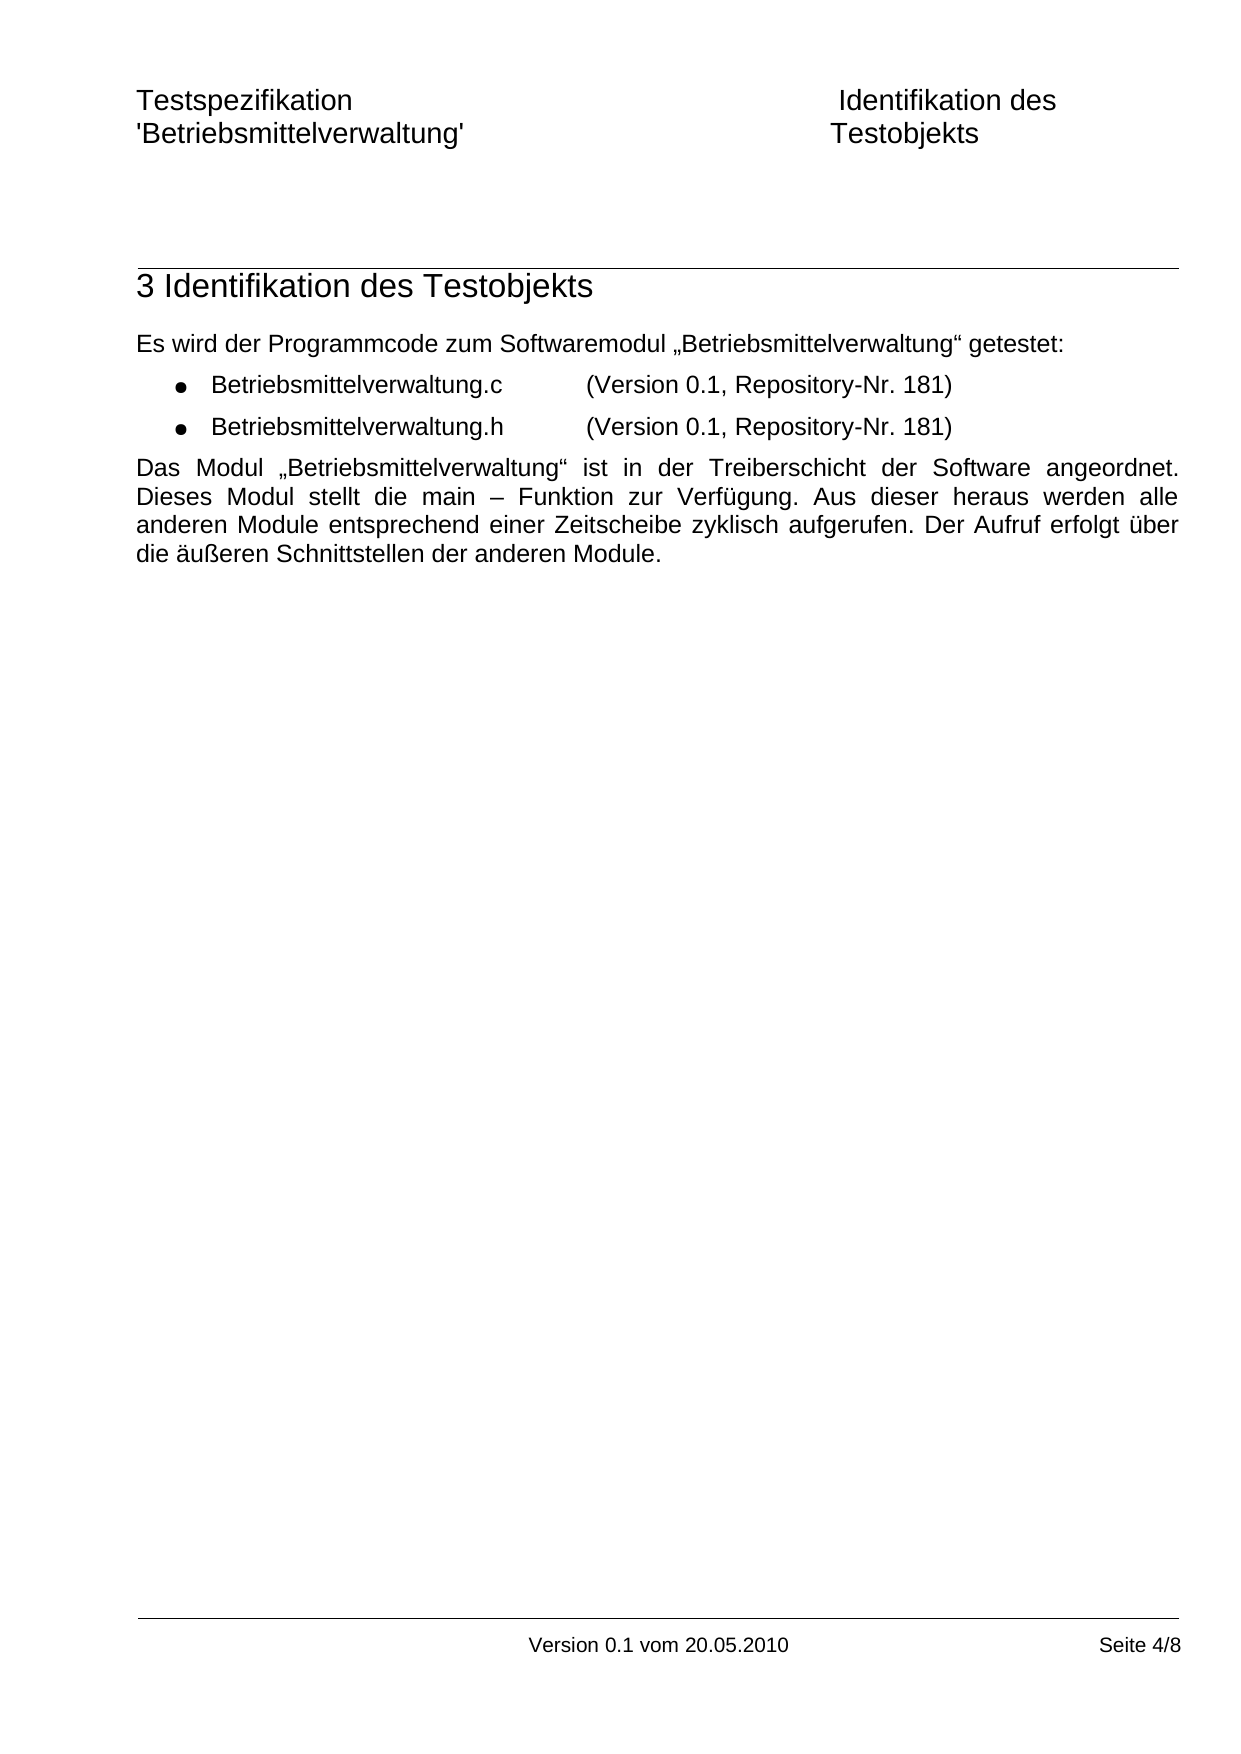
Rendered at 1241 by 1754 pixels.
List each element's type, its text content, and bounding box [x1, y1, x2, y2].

text Es wird der Programmcode zum Softwaremodul „Betriebsmittelverwaltung“ getestet: [136, 329, 1181, 358]
list Betriebsmittelverwaltung.c (Version 0.1, Repository-Nr. 181) [173, 371, 1181, 399]
subtitle Identifikation des Testobjekts [527, 289, 1181, 304]
subtitle Identifikation des Testobjekts [136, 289, 526, 304]
text Das Modul „Betriebsmittelverwaltung“ ist in der Treiberschicht der Software angeordnet. Dieses Modul stellt die main – Funktion zur Verfügung. Aus dieser heraus werden alle anderen Module entsprechend einer Zeitscheibe zyklisch aufgerufen. Der Aufruf erfolgt über die äußeren Schnittstellen der anderen Module. [136, 453, 1181, 568]
list Betriebsmittelverwaltung.h (Version 0.1, Repository-Nr. 181) [173, 412, 1181, 441]
